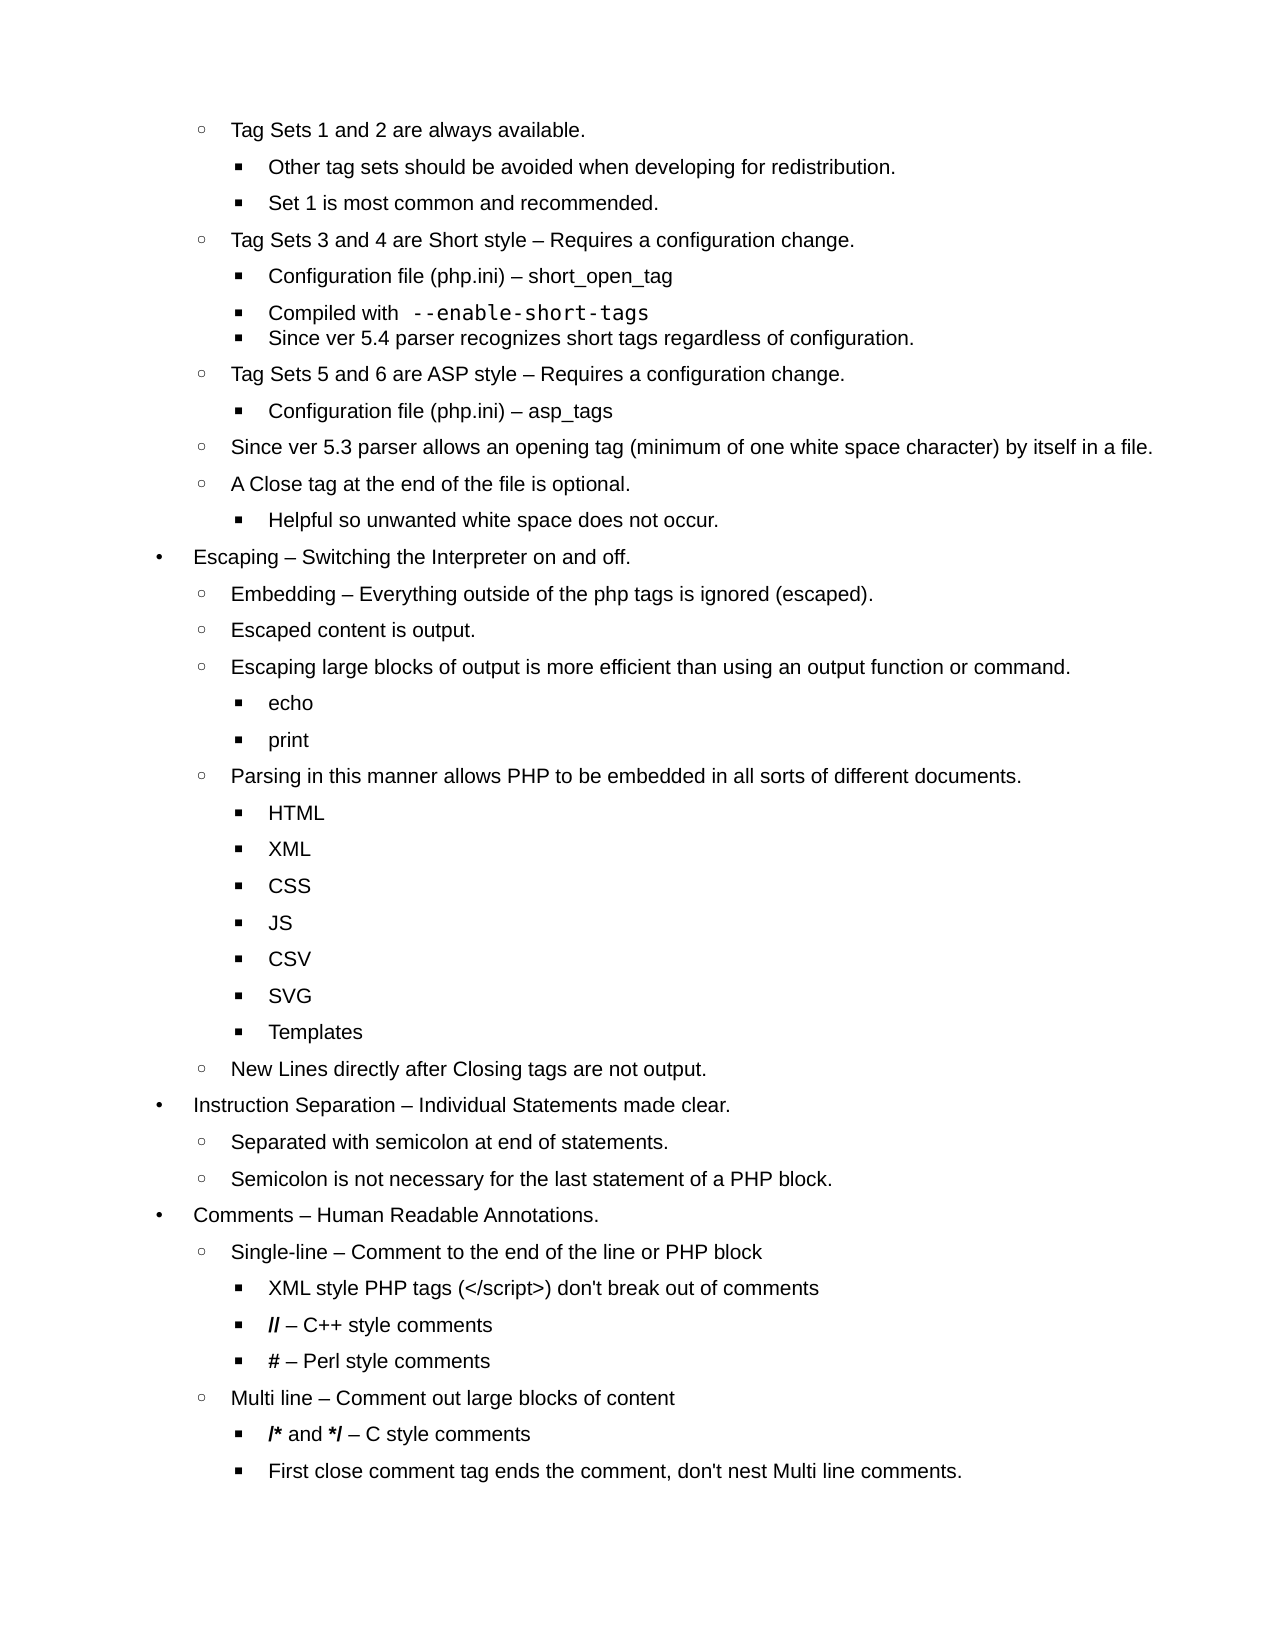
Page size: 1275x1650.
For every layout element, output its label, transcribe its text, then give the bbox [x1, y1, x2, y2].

list Semicolon is not necessary for the last statement of a PHP block. [193, 1166, 1157, 1190]
list CSV [231, 947, 1157, 971]
list Other tag sets should be avoided when developing for redistribution. [231, 155, 1157, 179]
list HTML [231, 801, 1157, 825]
list Escaping large blocks of output is more efficient than using an output function or command. [193, 654, 1157, 678]
list SVG [231, 983, 1157, 1008]
list XML [231, 837, 1157, 861]
list First close comment tag ends the comment, don't nest Multi line comments. [231, 1459, 1157, 1483]
list Since ver 5.3 parser allows an opening tag (minimum of one white space character) by itself in a file. [193, 435, 1157, 459]
list Configuration file (php.ini) – asp_tags [231, 398, 1157, 423]
list /* and */ – C style comments [231, 1422, 1157, 1446]
list Instruction Separation – Individual Statements made clear. [156, 1093, 1157, 1117]
list Comments – Human Readable Annotations. [156, 1203, 1157, 1227]
list Single-line – Comment to the end of the line or PHP block [193, 1239, 1157, 1263]
list Multi line – Comment out large blocks of content [193, 1386, 1157, 1410]
list Templates [231, 1020, 1157, 1044]
list Compiled with --enable-short-tags [231, 301, 1157, 325]
list // – C++ style comments [231, 1313, 1157, 1337]
list Set 1 is most common and recommended. [231, 191, 1157, 215]
list echo [231, 691, 1157, 715]
list Escaping – Switching the Interpreter on and off. [156, 545, 1157, 569]
list CSS [231, 874, 1157, 898]
list XML style PHP tags (</script>) don't break out of comments [231, 1276, 1157, 1300]
list Tag Sets 3 and 4 are Short style – Requires a configuration change. [193, 228, 1157, 252]
list A Close tag at the end of the file is optional. [193, 472, 1157, 496]
list Embedding – Everything outside of the php tags is ignored (escaped). [193, 581, 1157, 605]
list Helpful so unwanted white space does not occur. [231, 508, 1157, 532]
list Configuration file (php.ini) – short_open_tag [231, 264, 1157, 288]
list Parsing in this manner allows PHP to be embedded in all sorts of different documents. [193, 764, 1157, 788]
list Since ver 5.4 parser recognizes short tags regardless of configuration. [231, 325, 1157, 349]
list JS [231, 910, 1157, 934]
list # – Perl style comments [231, 1349, 1157, 1373]
list Tag Sets 5 and 6 are ASP style – Requires a configuration change. [193, 362, 1157, 386]
list Escaped content is output. [193, 618, 1157, 642]
list Tag Sets 1 and 2 are always available. [193, 118, 1157, 142]
list print [231, 728, 1157, 752]
list Separated with semicolon at end of statements. [193, 1130, 1157, 1154]
list New Lines directly after Closing tags are not output. [193, 1057, 1157, 1081]
